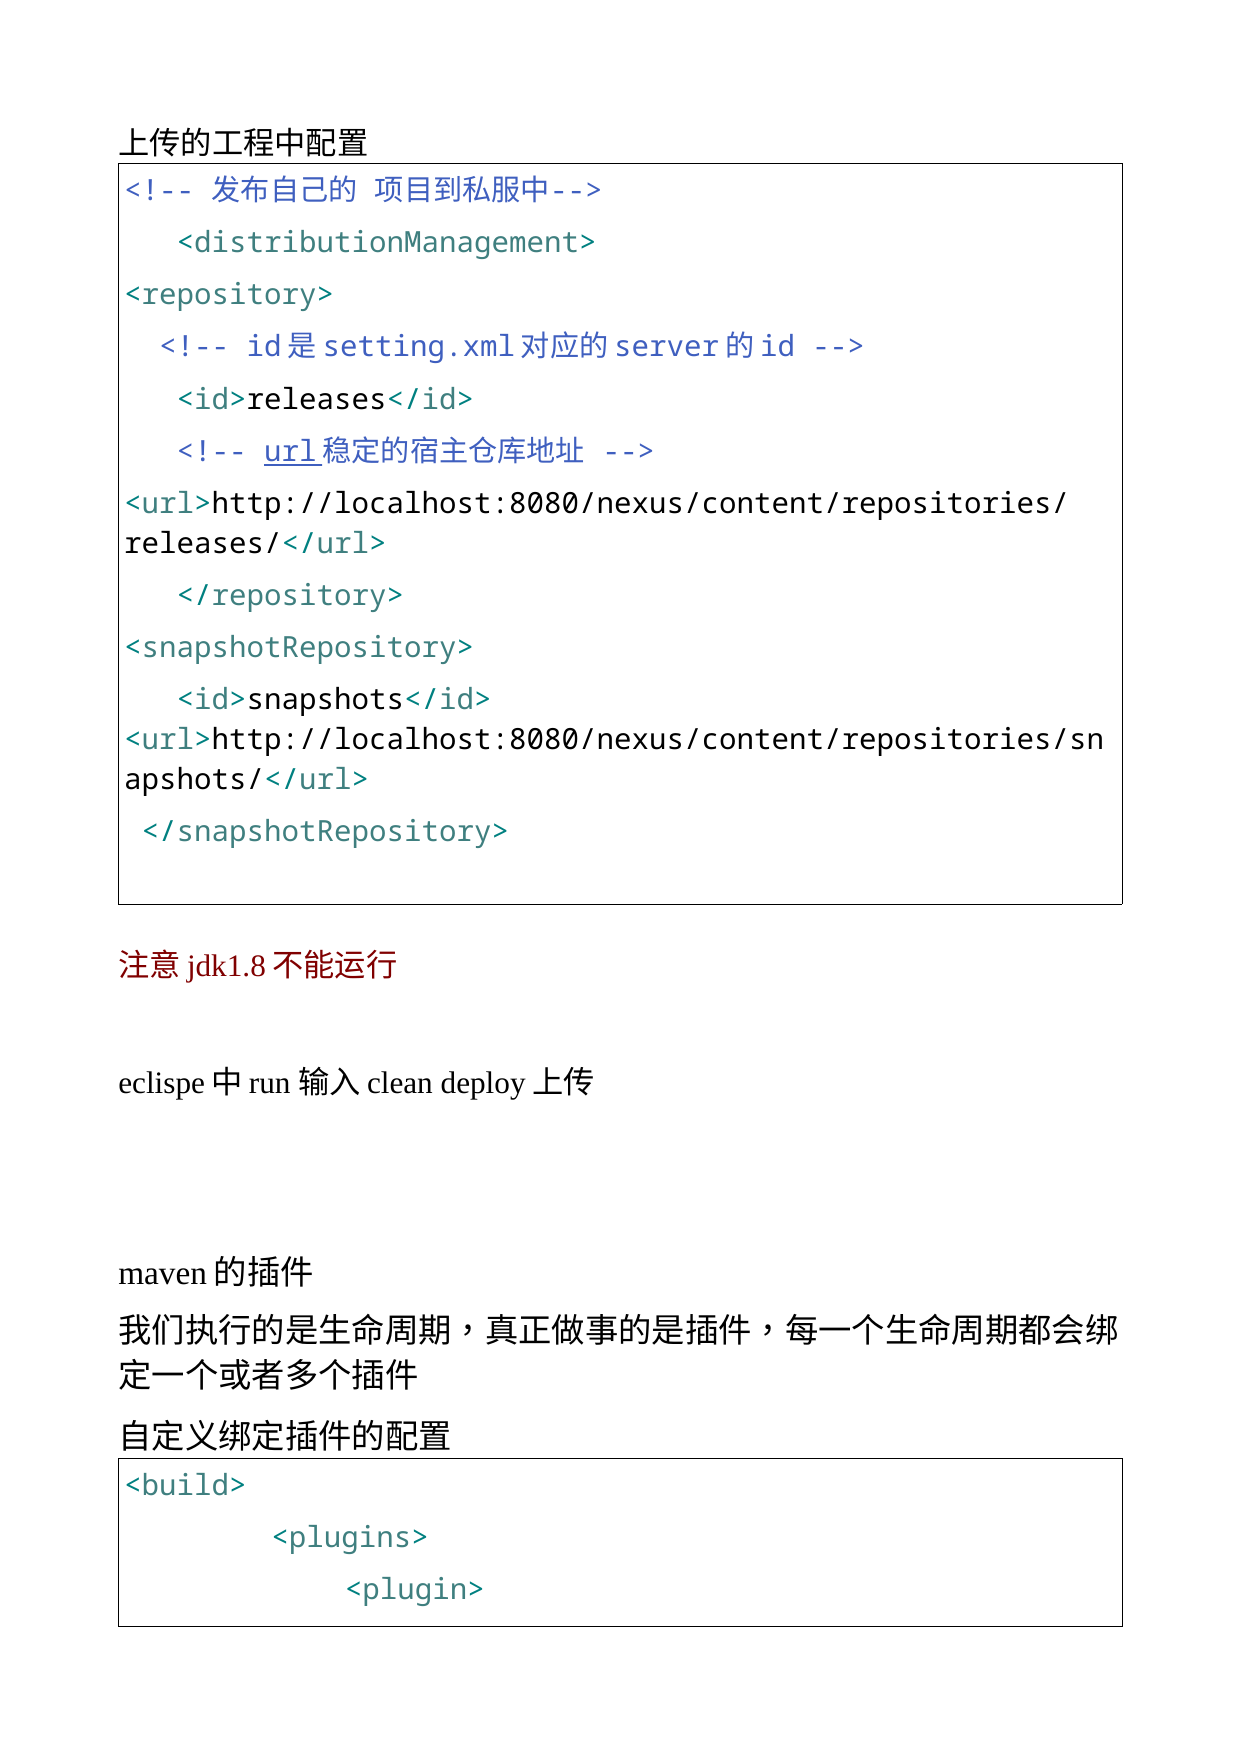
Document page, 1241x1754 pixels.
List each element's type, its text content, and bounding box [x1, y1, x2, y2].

text 我们执行的是生命周期，真正做事的是插件，每一个生命周期都会绑定一个或者多个插件 [118, 1307, 1122, 1398]
table_header <build> <plugins> <plugin> [119, 1459, 1122, 1626]
text 上传的工程中配置 [118, 118, 1122, 163]
text maven的插件 [118, 1246, 1122, 1294]
text eclispe中run 输入clean deploy上传 [118, 1057, 1122, 1102]
text 注意jdk1.8不能运行 [118, 940, 1122, 985]
table_header <!-- 发布自己的 项目到私服中--> <distributionManagement> <repository> <!-- id是setting.xml对应的server的id --> <id>releases</id> <!-- url稳定的宿主仓库地址 --> <url>http://localhost:8080/nexus/content/repositories/releases/</url> </repository> <snapshotRepository> <id>snapshots</id> <url>http://localhost:8080/nexus/content/repositories/snapshots/</url> </snapshotRepository> [119, 164, 1122, 904]
text 自定义绑定插件的配置 [118, 1410, 1122, 1458]
